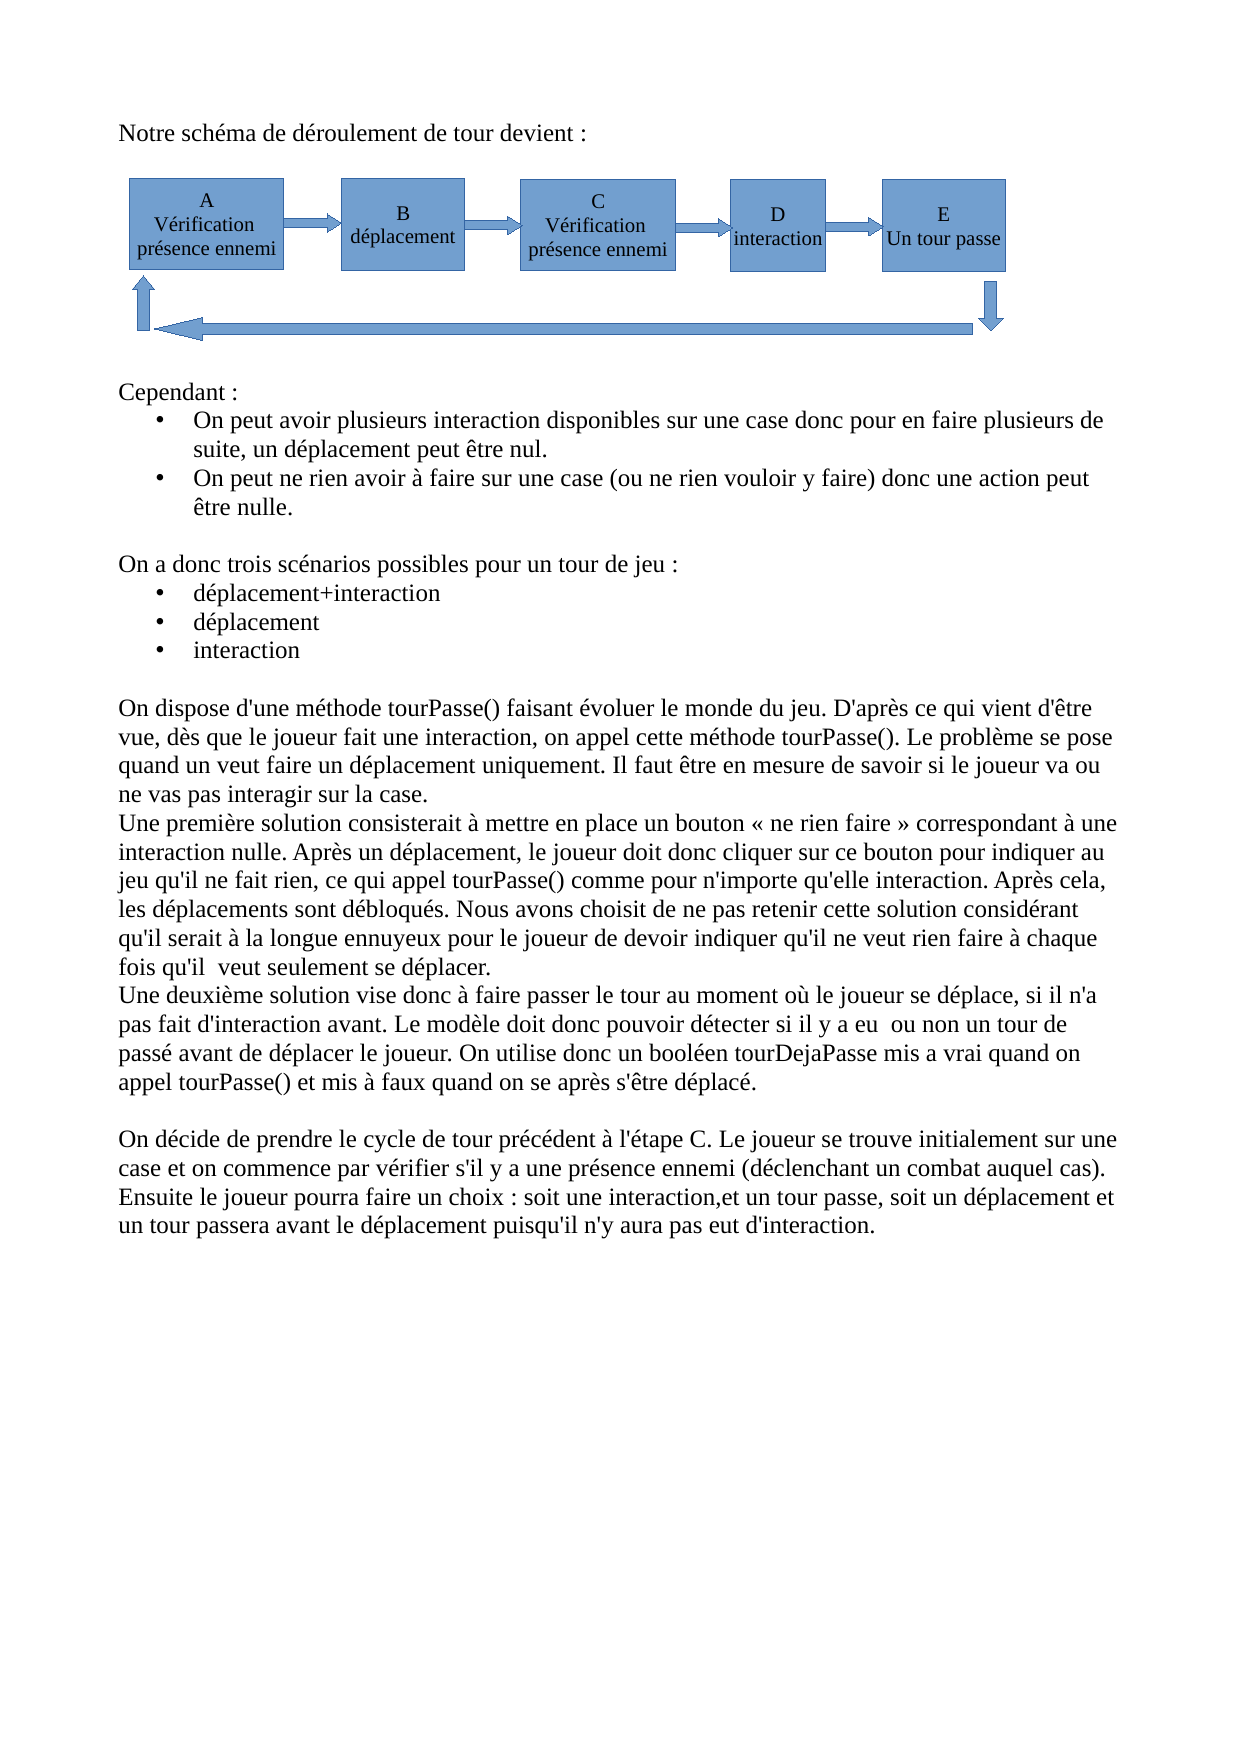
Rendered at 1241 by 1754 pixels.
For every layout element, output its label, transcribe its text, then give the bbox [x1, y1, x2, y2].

list interaction [156, 636, 1122, 664]
text On dispose d'une méthode tourPasse() faisant évoluer le monde du jeu. D'après ce qui vient d'être vue, dès que le joueur fait une interaction, on appel cette méthode tourPasse(). Le problème se pose quand un veut faire un déplacement uniquement. Il faut être en mesure de savoir si le joueur va ou ne vas pas interagir sur la case. [118, 693, 1122, 808]
list On peut ne rien avoir à faire sur une case (ou ne rien vouloir y faire) donc une action peut être nulle. [156, 463, 1122, 521]
list déplacement [156, 607, 1122, 636]
text On décide de prendre le cycle de tour précédent à l'étape C. Le joueur se trouve initialement sur une case et on commence par vérifier s'il y a une présence ennemi (déclenchant un combat auquel cas). Ensuite le joueur pourra faire un choix : soit une interaction,et un tour passe, soit un déplacement et un tour passera avant le déplacement puisqu'il n'y aura pas eut d'interaction. [118, 1124, 1122, 1239]
list On peut avoir plusieurs interaction disponibles sur une case donc pour en faire plusieurs de suite, un déplacement peut être nul. [156, 406, 1122, 463]
text Cependant : [118, 377, 1122, 406]
list déplacement+interaction [156, 578, 1122, 607]
text Notre schéma de déroulement de tour devient : [118, 118, 1122, 147]
text On a donc trois scénarios possibles pour un tour de jeu : [118, 549, 1122, 578]
text Une première solution consisterait à mettre en place un bouton « ne rien faire » correspondant à une interaction nulle. Après un déplacement, le joueur doit donc cliquer sur ce bouton pour indiquer au jeu qu'il ne fait rien, ce qui appel tourPasse() comme pour n'importe qu'elle interaction. Après cela, les déplacements sont débloqués. Nous avons choisit de ne pas retenir cette solution considérant qu'il serait à la longue ennuyeux pour le joueur de devoir indiquer qu'il ne veut rien faire à chaque fois qu'il veut seulement se déplacer. [118, 808, 1122, 981]
text Une deuxième solution vise donc à faire passer le tour au moment où le joueur se déplace, si il n'a pas fait d'interaction avant. Le modèle doit donc pouvoir détecter si il y a eu ou non un tour de passé avant de déplacer le joueur. On utilise donc un booléen tourDejaPasse mis a vrai quand on appel tourPasse() et mis à faux quand on se après s'être déplacé. [118, 981, 1122, 1096]
